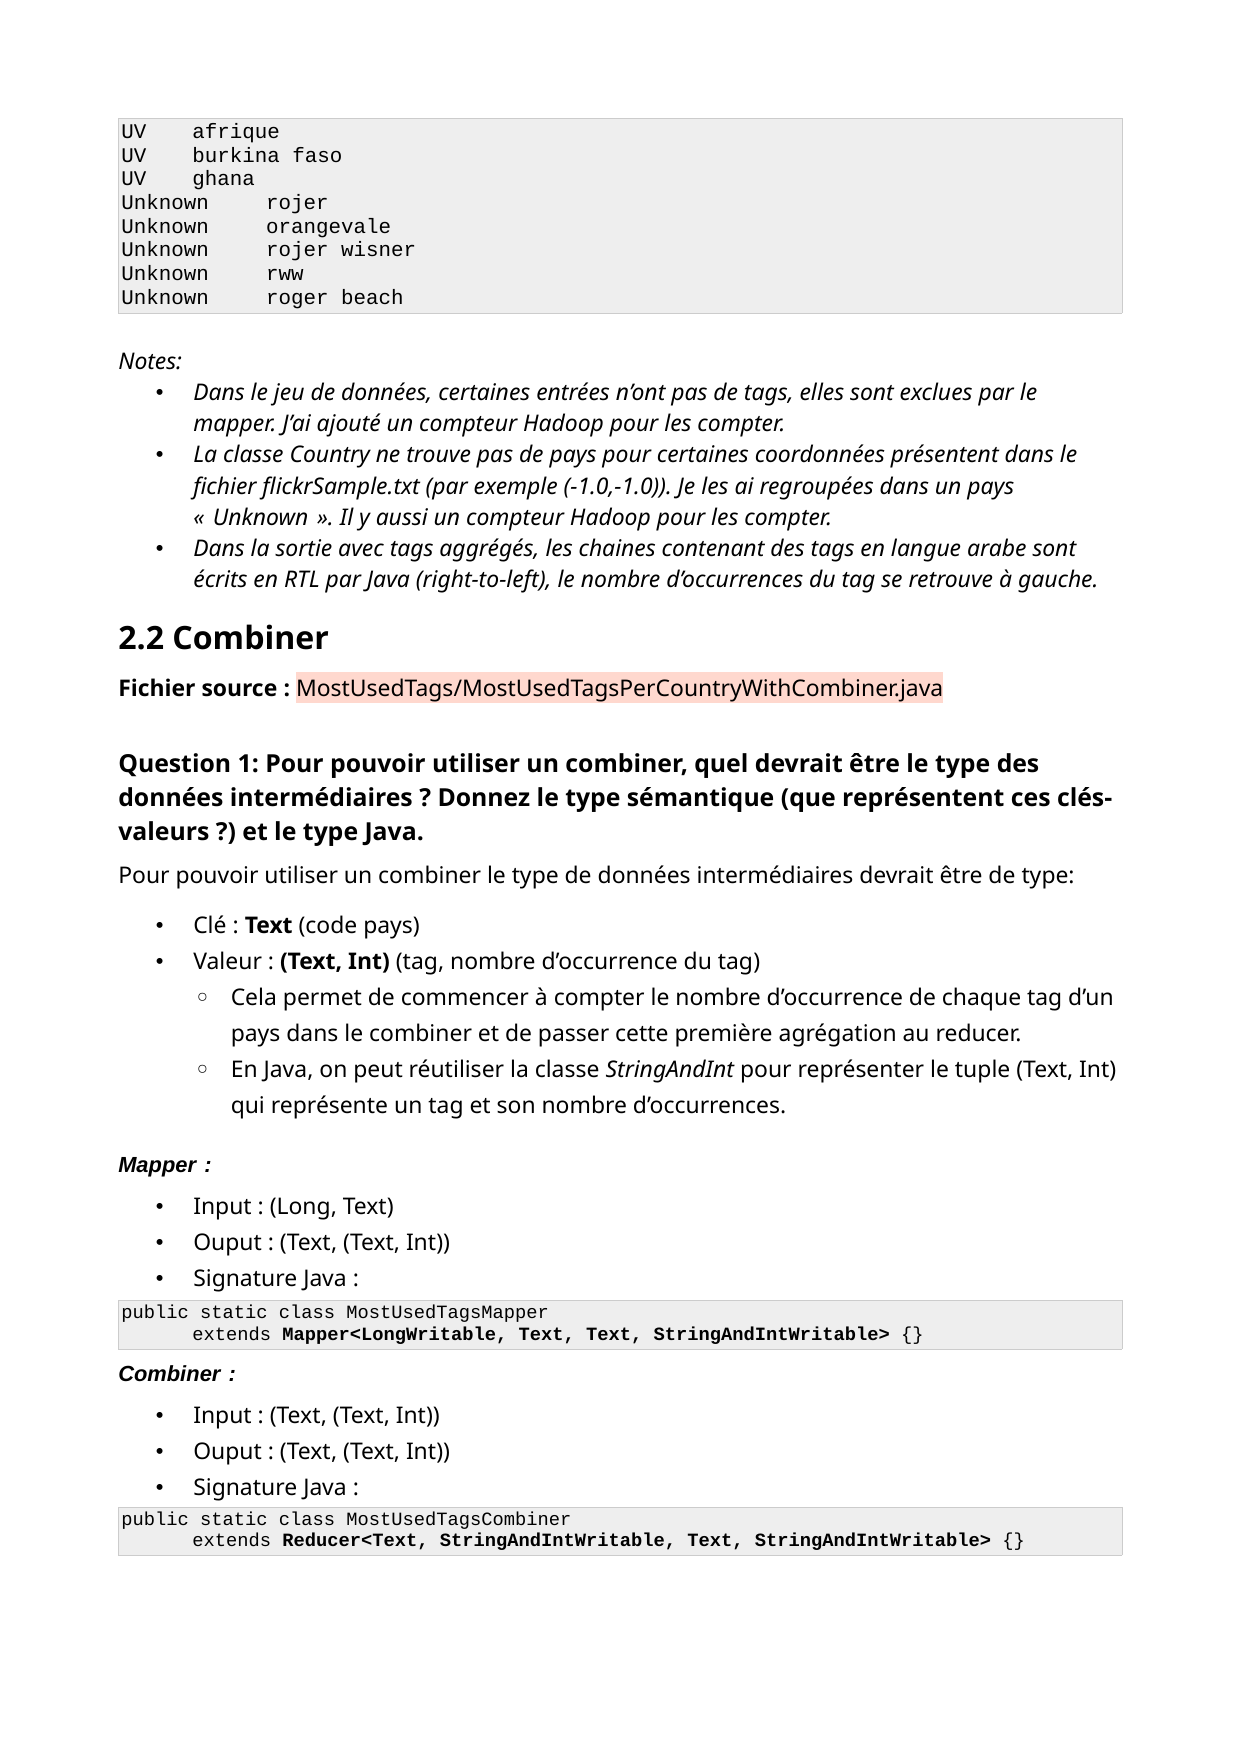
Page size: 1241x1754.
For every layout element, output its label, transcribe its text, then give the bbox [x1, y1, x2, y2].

text Unknown roger beach [119, 284, 1122, 313]
text UV afrique [119, 119, 1122, 142]
list Clé : Text (code pays) [156, 909, 1122, 941]
list Ouput : (Text, (Text, Int)) [156, 1435, 1122, 1466]
text Unknown orangevale [119, 213, 1122, 236]
text public static class MostUsedTagsCombiner extends Reducer<Text, StringAndIntWritable, Text, StringAndIntWritable> {} [119, 1508, 1122, 1555]
text Fichier source : MostUsedTags/MostUsedTagsPerCountryWithCombiner.java [118, 672, 1122, 703]
list Signature Java : [156, 1471, 1122, 1502]
subtitle Question 1: Pour pouvoir utiliser un combiner, quel devrait être le type des données intermédiaires ? Donnez le type sémantique (que représentent ces clés-valeurs ?) et le type Java. [118, 746, 1122, 847]
subtitle 2.2 Combiner [118, 615, 1122, 659]
text UV ghana [119, 165, 1122, 189]
text Unknown rojer wisner [119, 236, 1122, 260]
subtitle Mapper : [118, 1152, 1122, 1177]
list La classe Country ne trouve pas de pays pour certaines coordonnées présentent dans le fichier flickrSample.txt (par exemple (-1.0,-1.0)). Je les ai regroupées dans un pays « Unknown ». Il y aussi un compteur Hadoop pour les compter. [156, 438, 1122, 532]
list Dans la sortie avec tags aggrégés, les chaines contenant des tags en langue arabe sont écrits en RTL par Java (right-to-left), le nombre d’occurrences du tag se retrouve à gauche. [156, 532, 1122, 594]
list En Java, on peut réutiliser la classe StringAndInt pour représenter le tuple (Text, Int) qui représente un tag et son nombre d’occurrences. [193, 1053, 1122, 1120]
list Input : (Long, Text) [156, 1190, 1122, 1221]
list Cela permet de commencer à compter le nombre d’occurrence de chaque tag d’un pays dans le combiner et de passer cette première agrégation au reducer. [193, 981, 1122, 1048]
list Input : (Text, (Text, Int)) [156, 1399, 1122, 1430]
list Dans le jeu de données, certaines entrées n’ont pas de tags, elles sont exclues par le mapper. J’ai ajouté un compteur Hadoop pour les compter. [156, 376, 1122, 438]
text UV burkina faso [119, 142, 1122, 165]
list Ouput : (Text, (Text, Int)) [156, 1226, 1122, 1257]
list Valeur : (Text, Int) (tag, nombre d’occurrence du tag) [156, 945, 1122, 977]
text Notes: [118, 344, 1122, 376]
subtitle Combiner : [118, 1361, 1122, 1387]
text extends Mapper<LongWritable, Text, Text, StringAndIntWritable> {} [119, 1322, 1122, 1349]
text Unknown rww [119, 260, 1122, 284]
text Unknown rojer [119, 189, 1122, 213]
text Pour pouvoir utiliser un combiner le type de données intermédiaires devrait être de type: [118, 859, 1122, 890]
list Signature Java : [156, 1262, 1122, 1293]
text public static class MostUsedTagsMapper [119, 1301, 1122, 1322]
